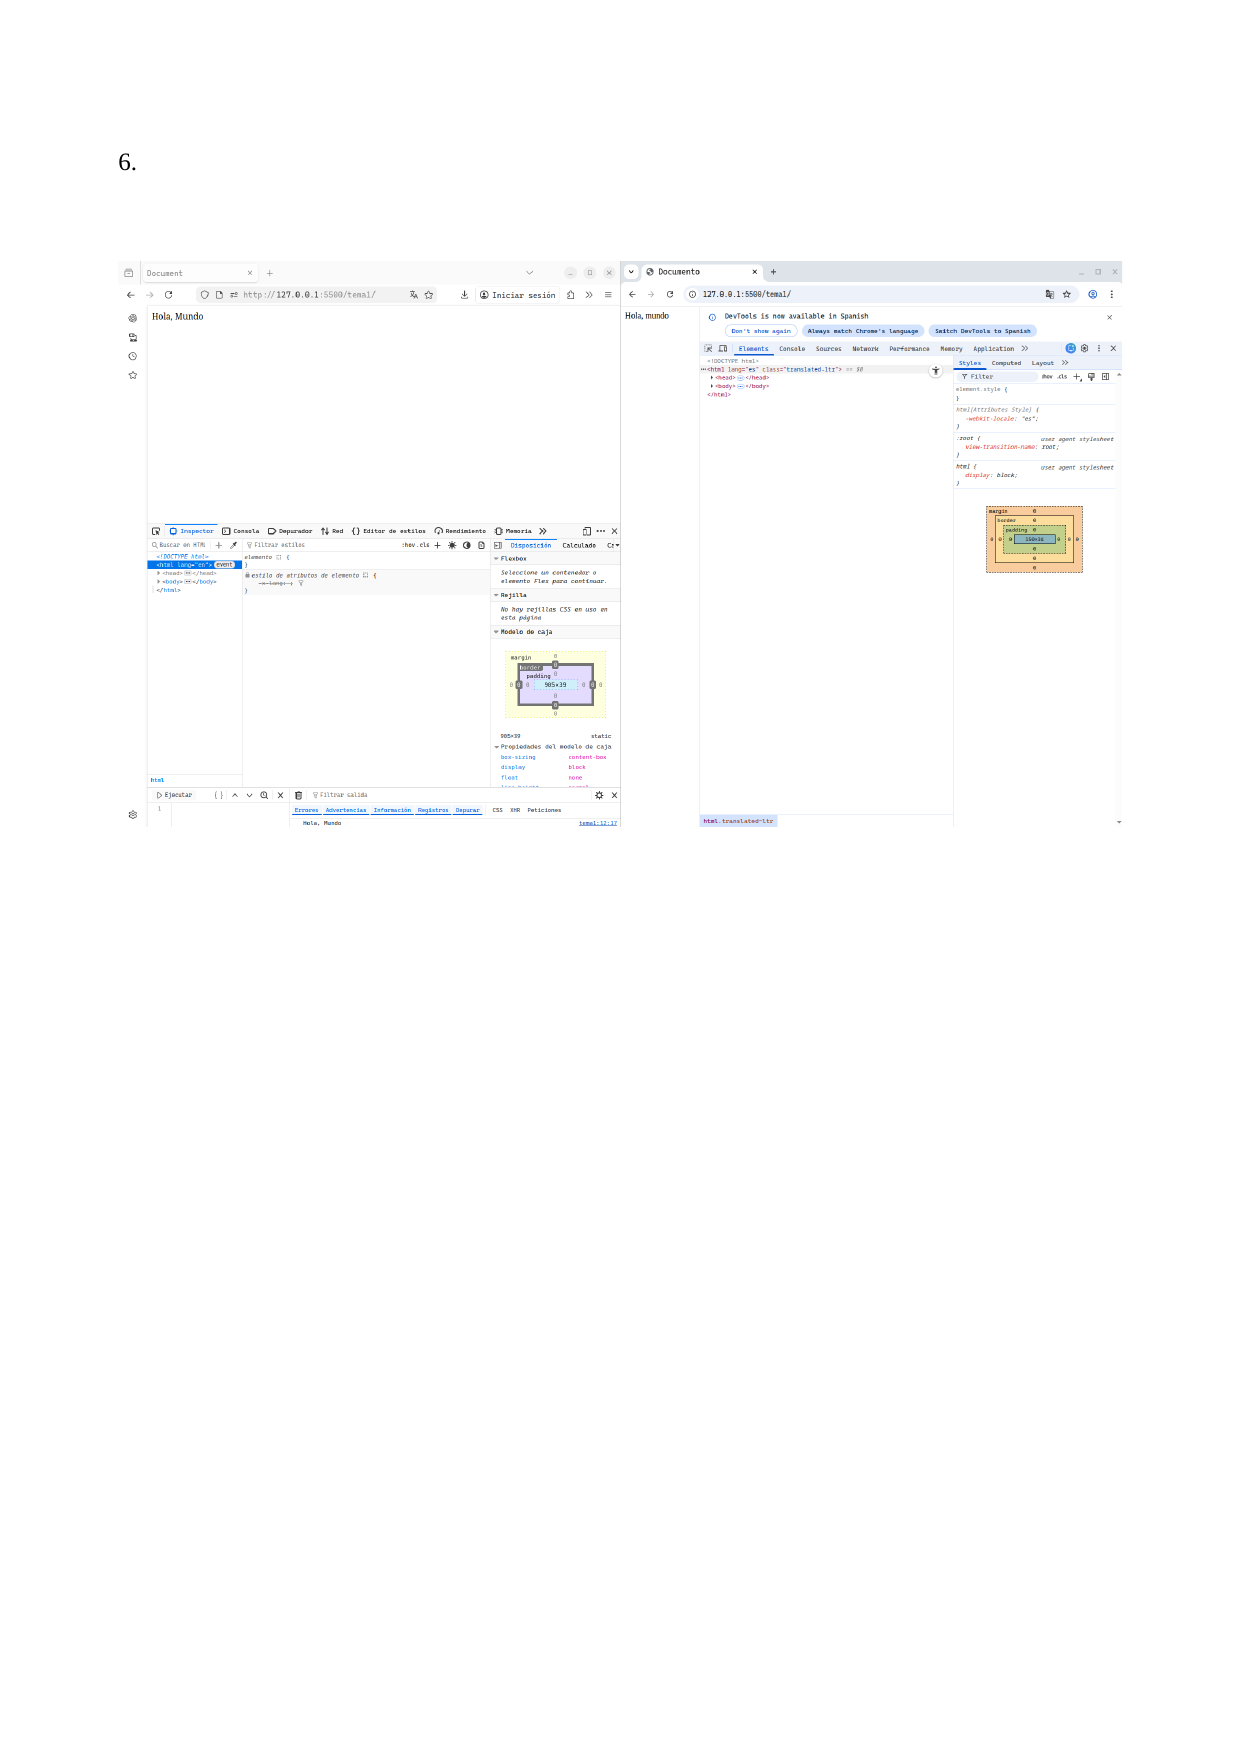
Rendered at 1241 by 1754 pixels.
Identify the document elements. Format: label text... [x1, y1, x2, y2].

picture [118, 261, 1123, 827]
text 6. [118, 147, 1122, 176]
